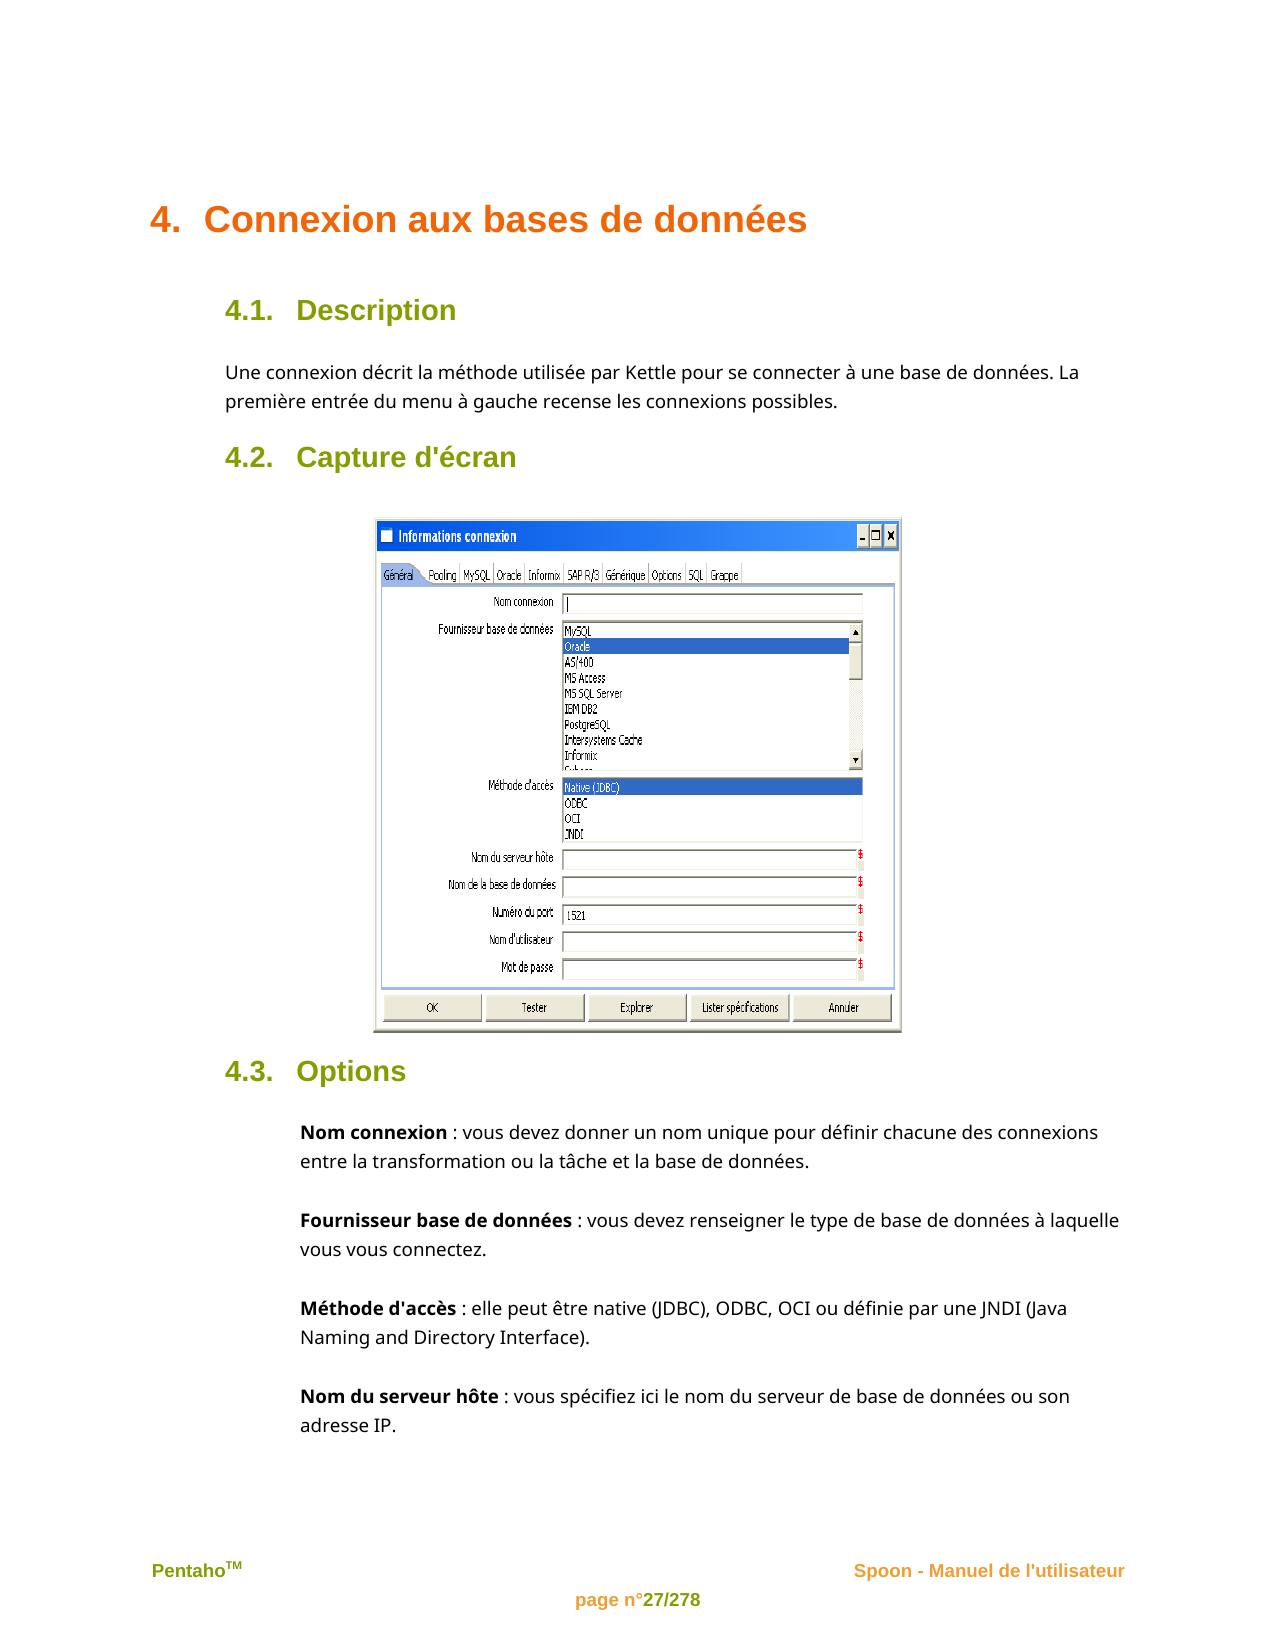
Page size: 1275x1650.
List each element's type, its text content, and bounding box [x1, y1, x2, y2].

text Une connexion décrit la méthode utilisée par Kettle pour se connecter à une base de données. La première entrée du menu à gauche recense les connexions possibles. [225, 356, 1125, 414]
subtitle Capture d'écran [225, 444, 1125, 473]
text Fournisseur base de données : vous devez renseigner le type de base de données à laquelle vous vous connectez. [300, 1204, 1125, 1263]
subtitle Options [225, 498, 1125, 1087]
text Nom connexion : vous devez donner un nom unique pour définir chacune des connexions entre la transformation ou la tâche et la base de données. [300, 1116, 1125, 1175]
subtitle Description [225, 297, 1125, 326]
text Méthode d'accès : elle peut être native (JDBC), ODBC, OCI ou définie par une JNDI (Java Naming and Directory Interface). [300, 1292, 1125, 1350]
picture [373, 517, 902, 1033]
text Nom du serveur hôte : vous spécifiez ici le nom du serveur de base de données ou son adresse IP. [300, 1380, 1125, 1438]
subtitle Connexion aux bases de données [150, 209, 1125, 238]
